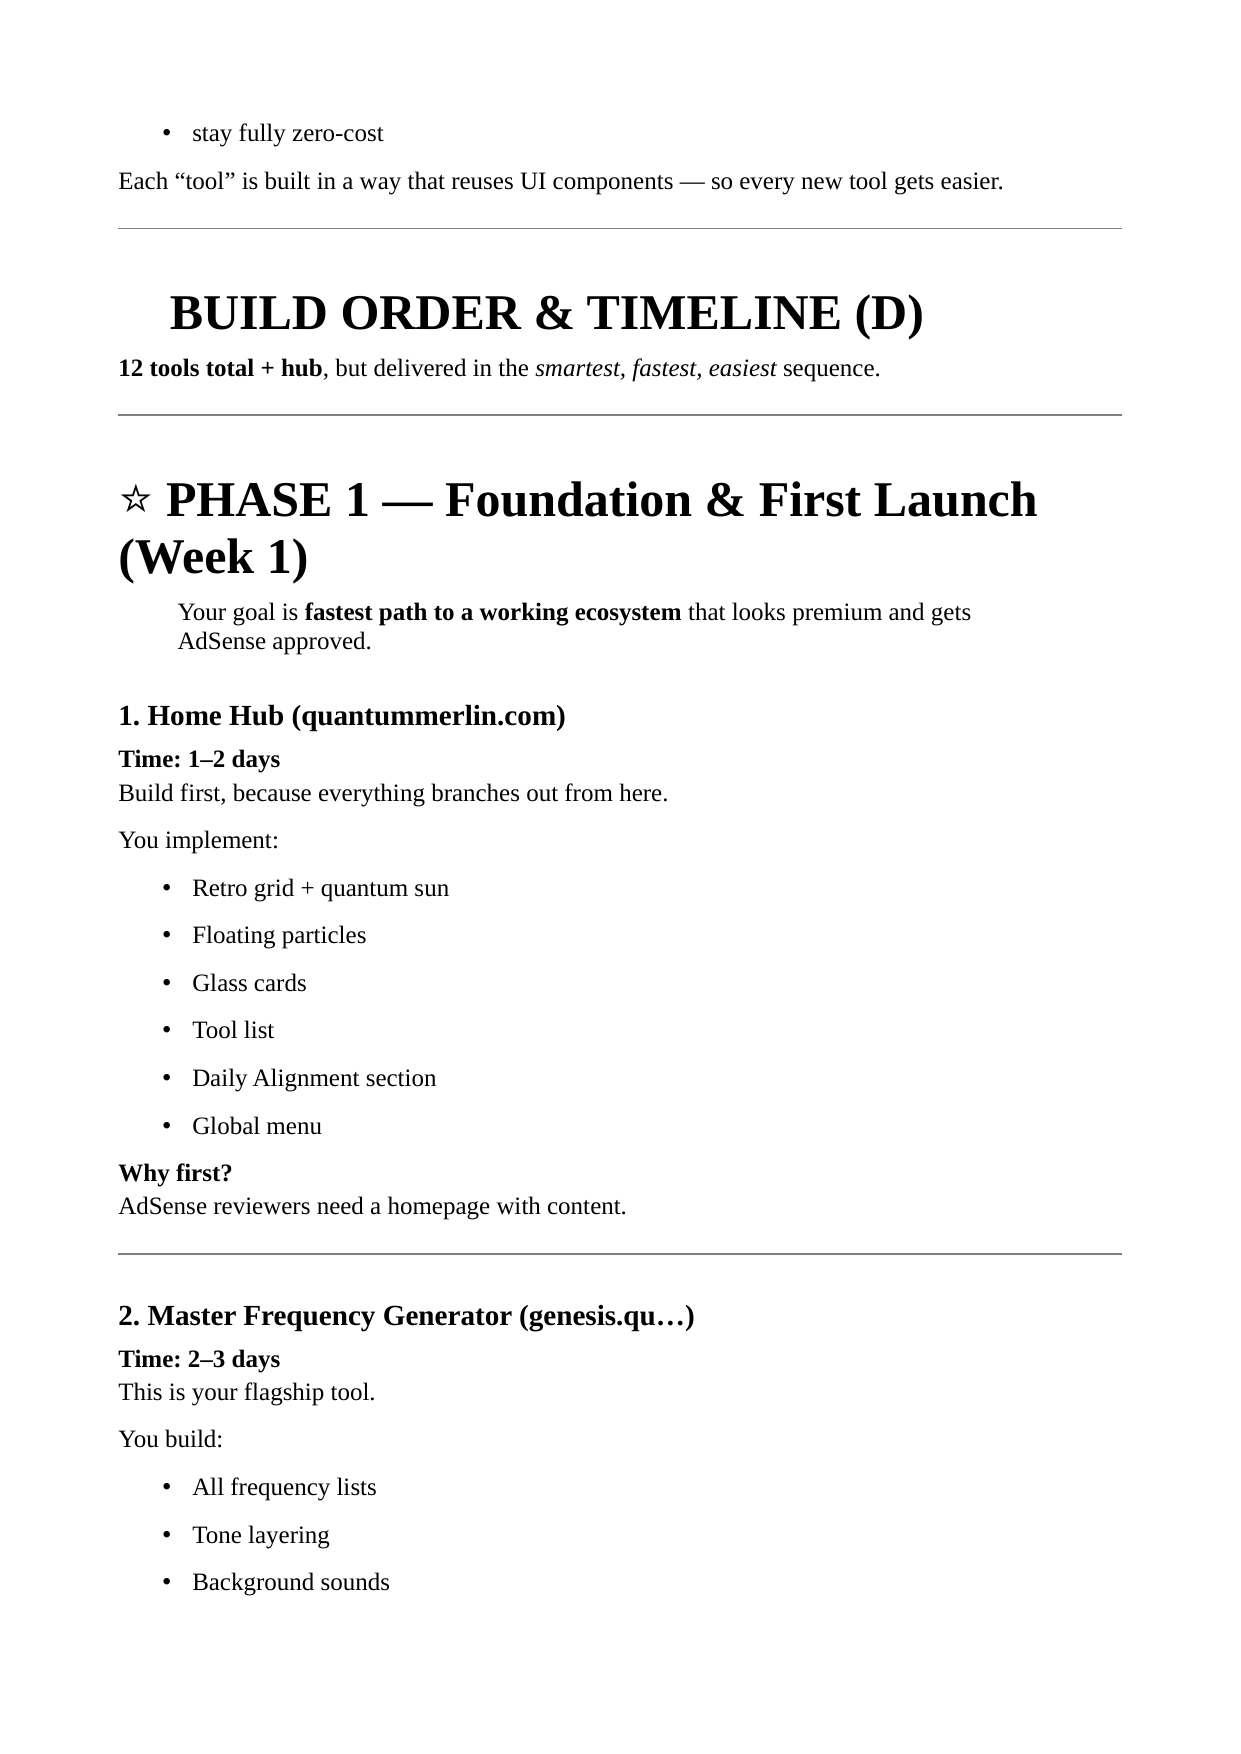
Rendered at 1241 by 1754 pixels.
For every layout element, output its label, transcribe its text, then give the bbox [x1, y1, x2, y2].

list Tool list [162, 1016, 1122, 1044]
subtitle 1. Home Hub (quantummerlin.com) [118, 698, 1122, 732]
text You implement: [118, 825, 1122, 854]
text Why first? AdSense reviewers need a homepage with content. [118, 1158, 1122, 1220]
list Glass cards [162, 968, 1122, 997]
list Tone layering [162, 1520, 1122, 1548]
list Global menu [162, 1111, 1122, 1139]
text Time: 1–2 days Build first, because everything branches out from here. [118, 744, 1122, 806]
text Each “tool” is built in a way that reuses UI components — so every new tool gets easier. [118, 166, 1122, 194]
list Retro grid + quantum sun [162, 873, 1122, 902]
subtitle ⭐ PHASE 1 — Foundation & First Launch (Week 1) [118, 469, 1122, 584]
list All frequency lists [162, 1472, 1122, 1501]
subtitle 2. Master Frequency Generator (genesis.qu…) [118, 1298, 1122, 1331]
subtitle 🚀 BUILD ORDER & TIMELINE (D) [118, 283, 1122, 340]
text 12 tools total + hub, but delivered in the smartest, fastest, easiest sequence. [118, 353, 1122, 381]
text Time: 2–3 days This is your flagship tool. [118, 1344, 1122, 1406]
text Your goal is fastest path to a working ecosystem that looks premium and gets AdSense approved. [177, 597, 1063, 654]
list Daily Alignment section [162, 1063, 1122, 1092]
list Floating particles [162, 920, 1122, 949]
list Background sounds [162, 1567, 1122, 1596]
list stay fully zero-cost [162, 118, 1122, 147]
text You build: [118, 1424, 1122, 1453]
